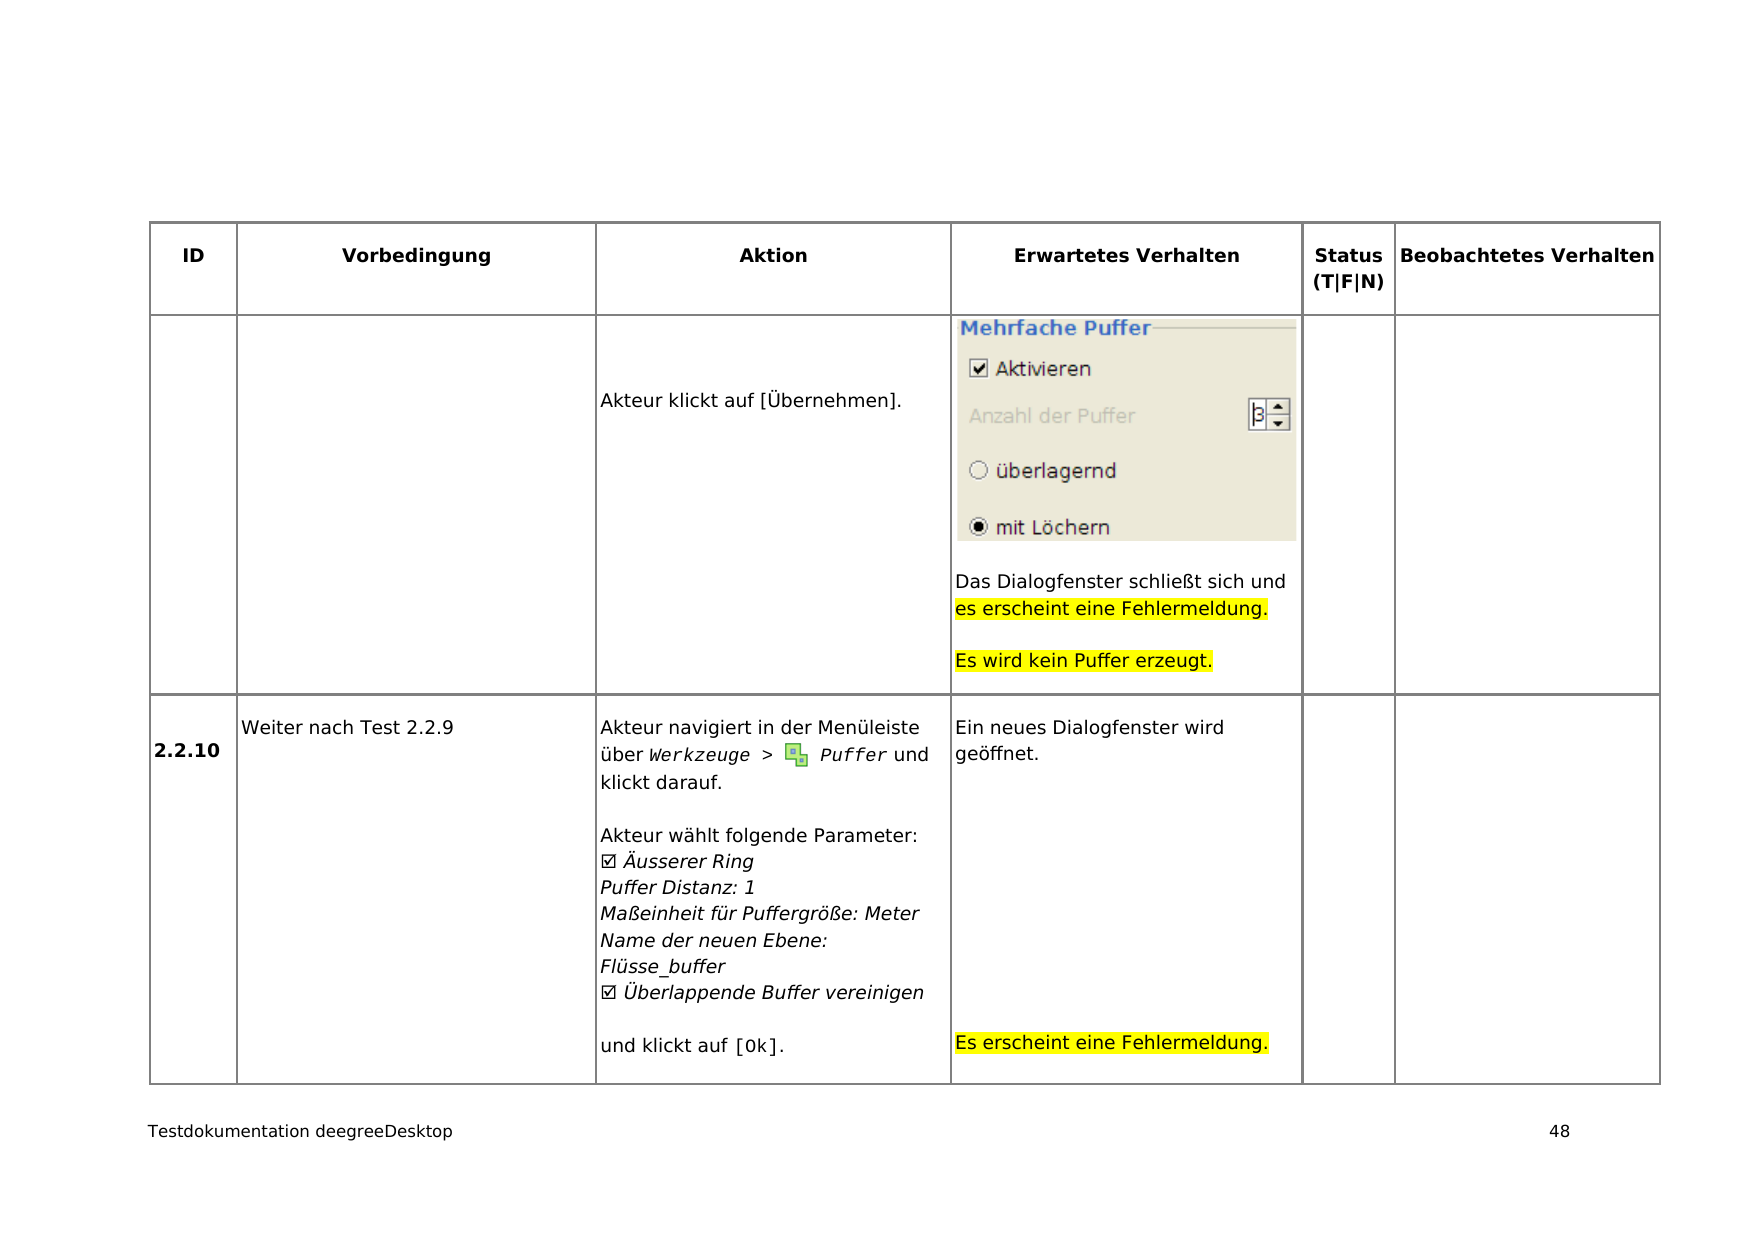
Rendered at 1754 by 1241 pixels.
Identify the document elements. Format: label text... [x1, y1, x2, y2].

table_header Status (T|F|N) [1304, 224, 1394, 314]
table_cell [151, 696, 236, 1083]
table_header Aktion [597, 224, 950, 314]
table_header Beobachtetes Verhalten [1396, 224, 1659, 314]
table_header Erwartetes Verhalten [952, 224, 1301, 314]
table_cell [1304, 696, 1394, 1083]
table_header ID [151, 224, 236, 314]
table_cell Weiter nach Test 2.2.9 [238, 696, 595, 1083]
table_cell [1396, 316, 1659, 693]
table_cell [1304, 316, 1394, 693]
table_cell Das Dialogfenster schließt sich und es erscheint eine Fehlermeldung. Es wird kein Puffer erzeugt. [952, 316, 1301, 693]
table_cell [238, 316, 595, 693]
table_cell Akteur klickt auf [Übernehmen]. [597, 316, 950, 693]
picture [784, 743, 809, 768]
table_cell [1396, 696, 1659, 1083]
table_cell Akteur navigiert in der Menüleiste über Werkzeuge > Puffer und klickt darauf. Akteur wählt folgende Parameter:  Äusserer Ring Puffer Distanz: 1 Maßeinheit für Puffergröße: Meter Name der neuen Ebene: Flüsse_buffer  Überlappende Buffer vereinigen und klickt auf [Ok]. [597, 696, 950, 1083]
table_header Vorbedingung [238, 224, 595, 314]
table_cell [151, 316, 236, 693]
picture [957, 319, 1297, 541]
table_cell Ein neues Dialogfenster wird geöffnet. Es erscheint eine Fehlermeldung. [952, 696, 1301, 1083]
